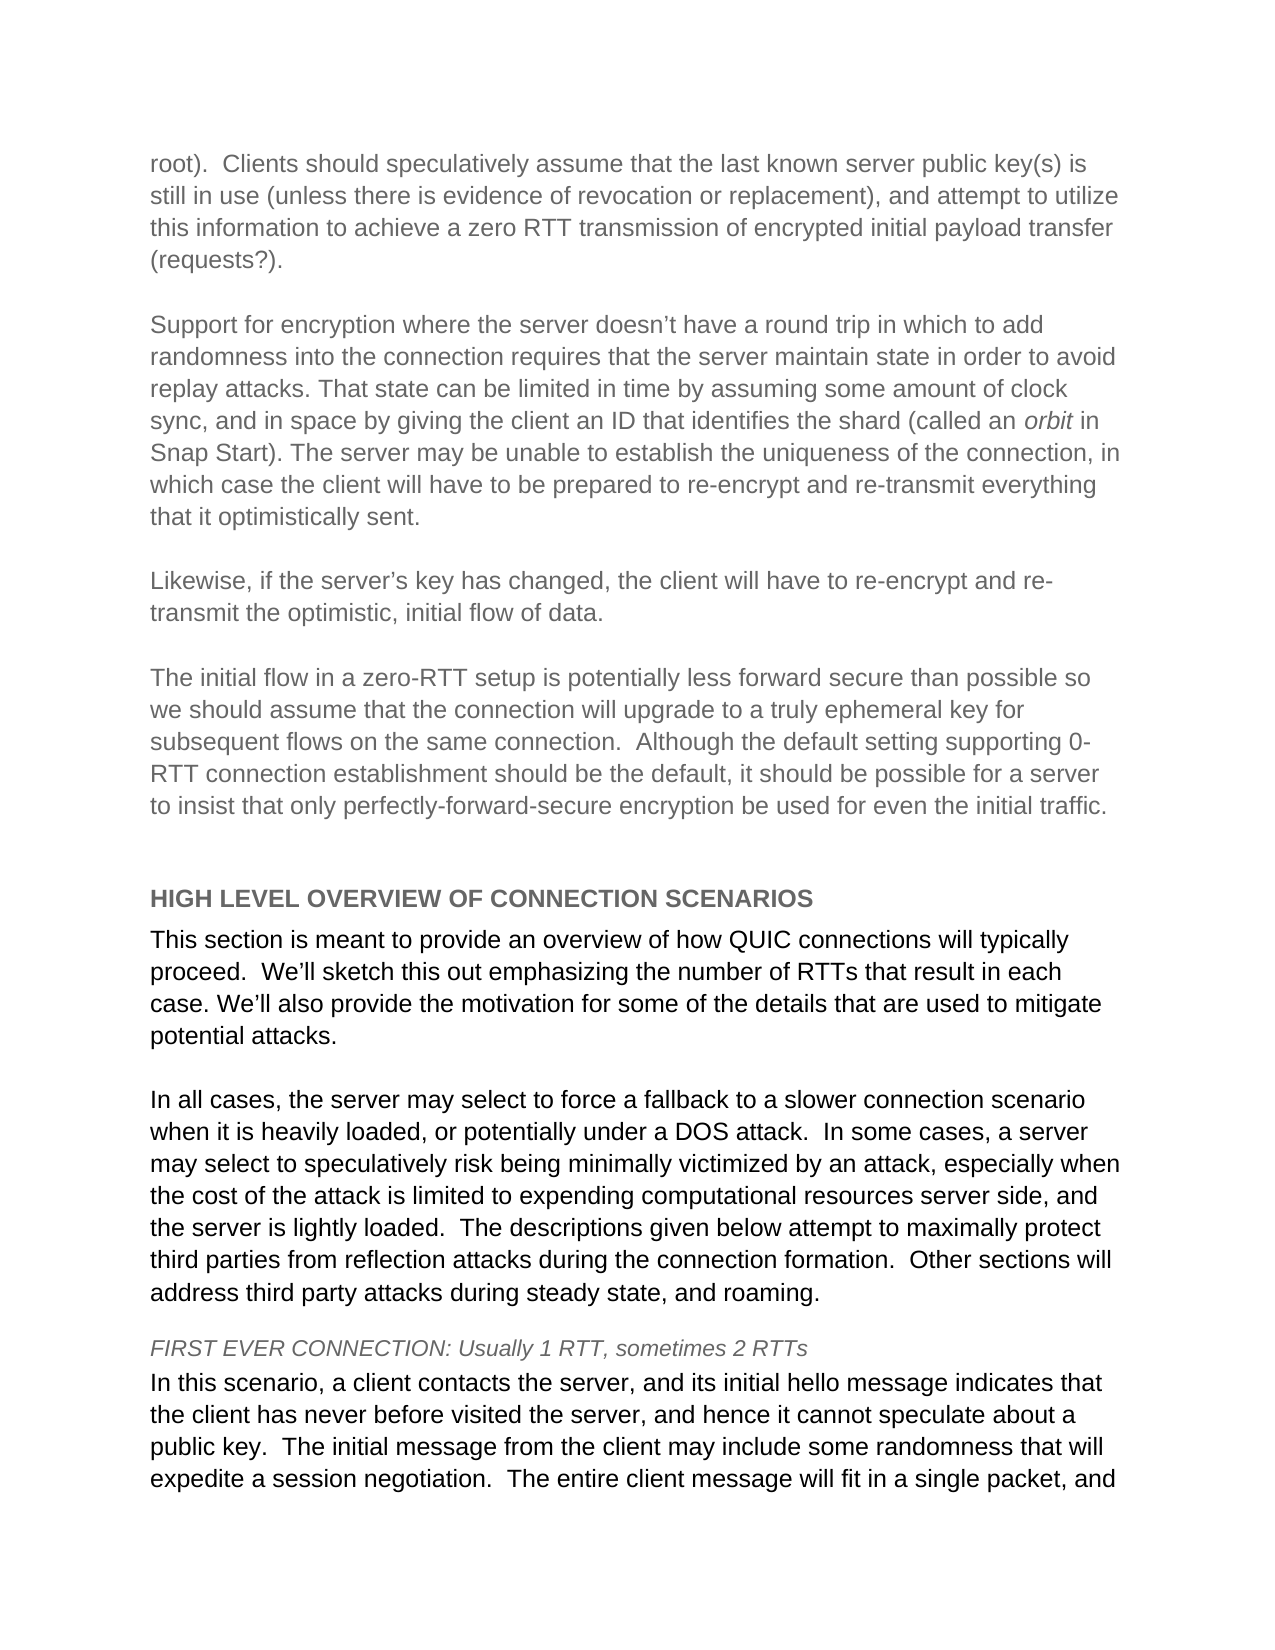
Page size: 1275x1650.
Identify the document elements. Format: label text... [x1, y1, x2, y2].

subtitle FIRST EVER CONNECTION: Usually 1 RTT, sometimes 2 RTTs [150, 1335, 1125, 1361]
text The initial flow in a zero-RTT setup is potentially less forward secure than possible so we should assume that the connection will upgrade to a truly ephemeral key for subsequent flows on the same connection. Although the default setting supporting 0-RTT connection establishment should be the default, it should be possible for a server to insist that only perfectly-forward-secure encryption be used for even the initial traffic. [150, 663, 1125, 819]
text In all cases, the server may select to force a fallback to a slower connection scenario when it is heavily loaded, or potentially under a DOS attack. In some cases, a server may select to speculatively risk being minimally victimized by an attack, especially when the cost of the attack is limited to expending computational resources server side, and the server is lightly loaded. The descriptions given below attempt to maximally protect third parties from reflection attacks during the connection formation. Other sections will address third party attacks during steady state, and roaming. [150, 1086, 1125, 1306]
text In this scenario, a client contacts the server, and its initial hello message indicates that the client has never before visited the server, and hence it cannot speculate about a public key. The initial message from the client may include some randomness that will expedite a session negotiation. The entire client message will fit in a single packet, and [150, 1369, 1125, 1493]
text This section is meant to provide an overview of how QUIC connections will typically proceed. We’ll sketch this out emphasizing the number of RTTs that result in each case. We’ll also provide the motivation for some of the details that are used to mitigate potential attacks. [150, 925, 1125, 1049]
text Likewise, if the server’s key has changed, the client will have to re-encrypt and re-transmit the optimistic, initial flow of data. [150, 567, 1125, 627]
subtitle HIGH LEVEL OVERVIEW OF CONNECTION SCENARIOS [150, 885, 1125, 913]
text root). Clients should speculatively assume that the last known server public key(s) is still in use (unless there is evidence of revocation or replacement), and attempt to utilize this information to achieve a zero RTT transmission of encrypted initial payload transfer (requests?). [150, 150, 1125, 274]
text Support for encryption where the server doesn’t have a round trip in which to add randomness into the connection requires that the server maintain state in order to avoid replay attacks. That state can be limited in time by assuming some amount of clock sync, and in space by giving the client an ID that identifies the shard (called an orbit in Snap Start). The server may be unable to establish the uniqueness of the connection, in which case the client will have to be prepared to re-encrypt and re-transmit everything that it optimistically sent. [150, 310, 1125, 531]
